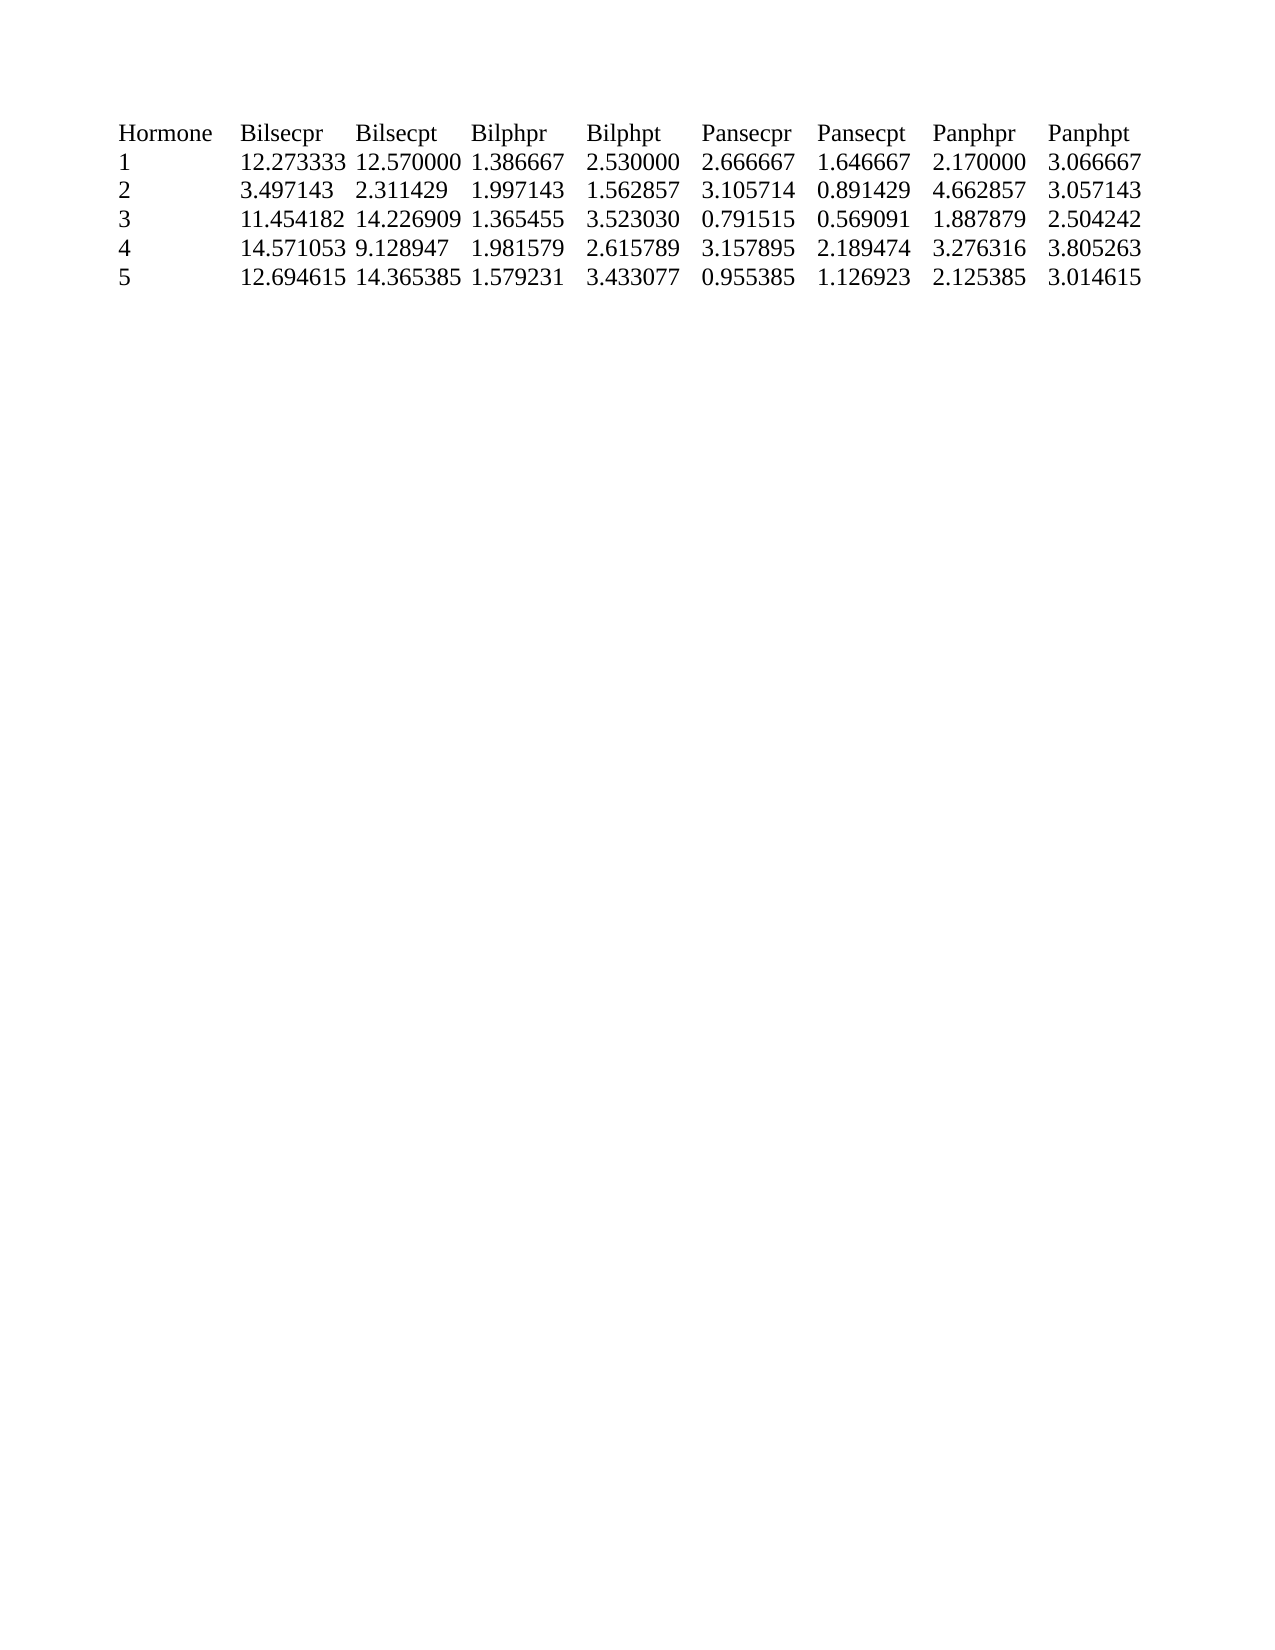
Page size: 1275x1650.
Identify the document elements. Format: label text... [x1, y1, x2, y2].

table_cell 5 [118, 262, 233, 291]
table_header Bilsecpt [349, 118, 464, 147]
table_cell 4.662857 [926, 176, 1041, 204]
table_cell 3.276316 [926, 233, 1041, 262]
table_cell 1.386667 [464, 147, 580, 176]
table_cell 3.057143 [1041, 176, 1157, 204]
table_cell 14.571053 [234, 233, 349, 262]
table_cell 3.066667 [1041, 147, 1157, 176]
table_header Bilsecpr [234, 118, 349, 147]
table_header Bilphpt [580, 118, 695, 147]
table_cell 12.273333 [234, 147, 349, 176]
table_cell 1.126923 [811, 262, 926, 291]
table_cell 3 [118, 204, 233, 233]
table_cell 3.805263 [1041, 233, 1157, 262]
table_cell 1.997143 [464, 176, 580, 204]
table_cell 3.523030 [580, 204, 695, 233]
table_header Bilphpr [464, 118, 580, 147]
table_header Panphpr [926, 118, 1041, 147]
table_cell 2.615789 [580, 233, 695, 262]
table_cell 11.454182 [234, 204, 349, 233]
table_cell 2.666667 [695, 147, 811, 176]
table_cell 3.433077 [580, 262, 695, 291]
table_cell 2.189474 [811, 233, 926, 262]
table_cell 3.157895 [695, 233, 811, 262]
table_cell 14.365385 [349, 262, 464, 291]
table_cell 9.128947 [349, 233, 464, 262]
table_header Panphpt [1041, 118, 1157, 147]
table_cell 3.014615 [1041, 262, 1157, 291]
table_cell 2 [118, 176, 233, 204]
table_cell 0.569091 [811, 204, 926, 233]
table_cell 12.694615 [234, 262, 349, 291]
table_cell 1.646667 [811, 147, 926, 176]
table_cell 1.981579 [464, 233, 580, 262]
table_cell 1 [118, 147, 233, 176]
table_header Hormone [118, 118, 233, 147]
table_cell 2.530000 [580, 147, 695, 176]
table_cell 2.125385 [926, 262, 1041, 291]
table_cell 1.887879 [926, 204, 1041, 233]
table_cell 2.170000 [926, 147, 1041, 176]
table_cell 0.891429 [811, 176, 926, 204]
table_cell 14.226909 [349, 204, 464, 233]
table_cell 3.105714 [695, 176, 811, 204]
table_cell 4 [118, 233, 233, 262]
table_header Pansecpt [811, 118, 926, 147]
table_cell 1.579231 [464, 262, 580, 291]
table_cell 2.311429 [349, 176, 464, 204]
table_cell 0.791515 [695, 204, 811, 233]
table_cell 1.365455 [464, 204, 580, 233]
table_cell 3.497143 [234, 176, 349, 204]
table_cell 12.570000 [349, 147, 464, 176]
table_cell 1.562857 [580, 176, 695, 204]
table_cell 0.955385 [695, 262, 811, 291]
table_header Pansecpr [695, 118, 811, 147]
table_cell 2.504242 [1041, 204, 1157, 233]
